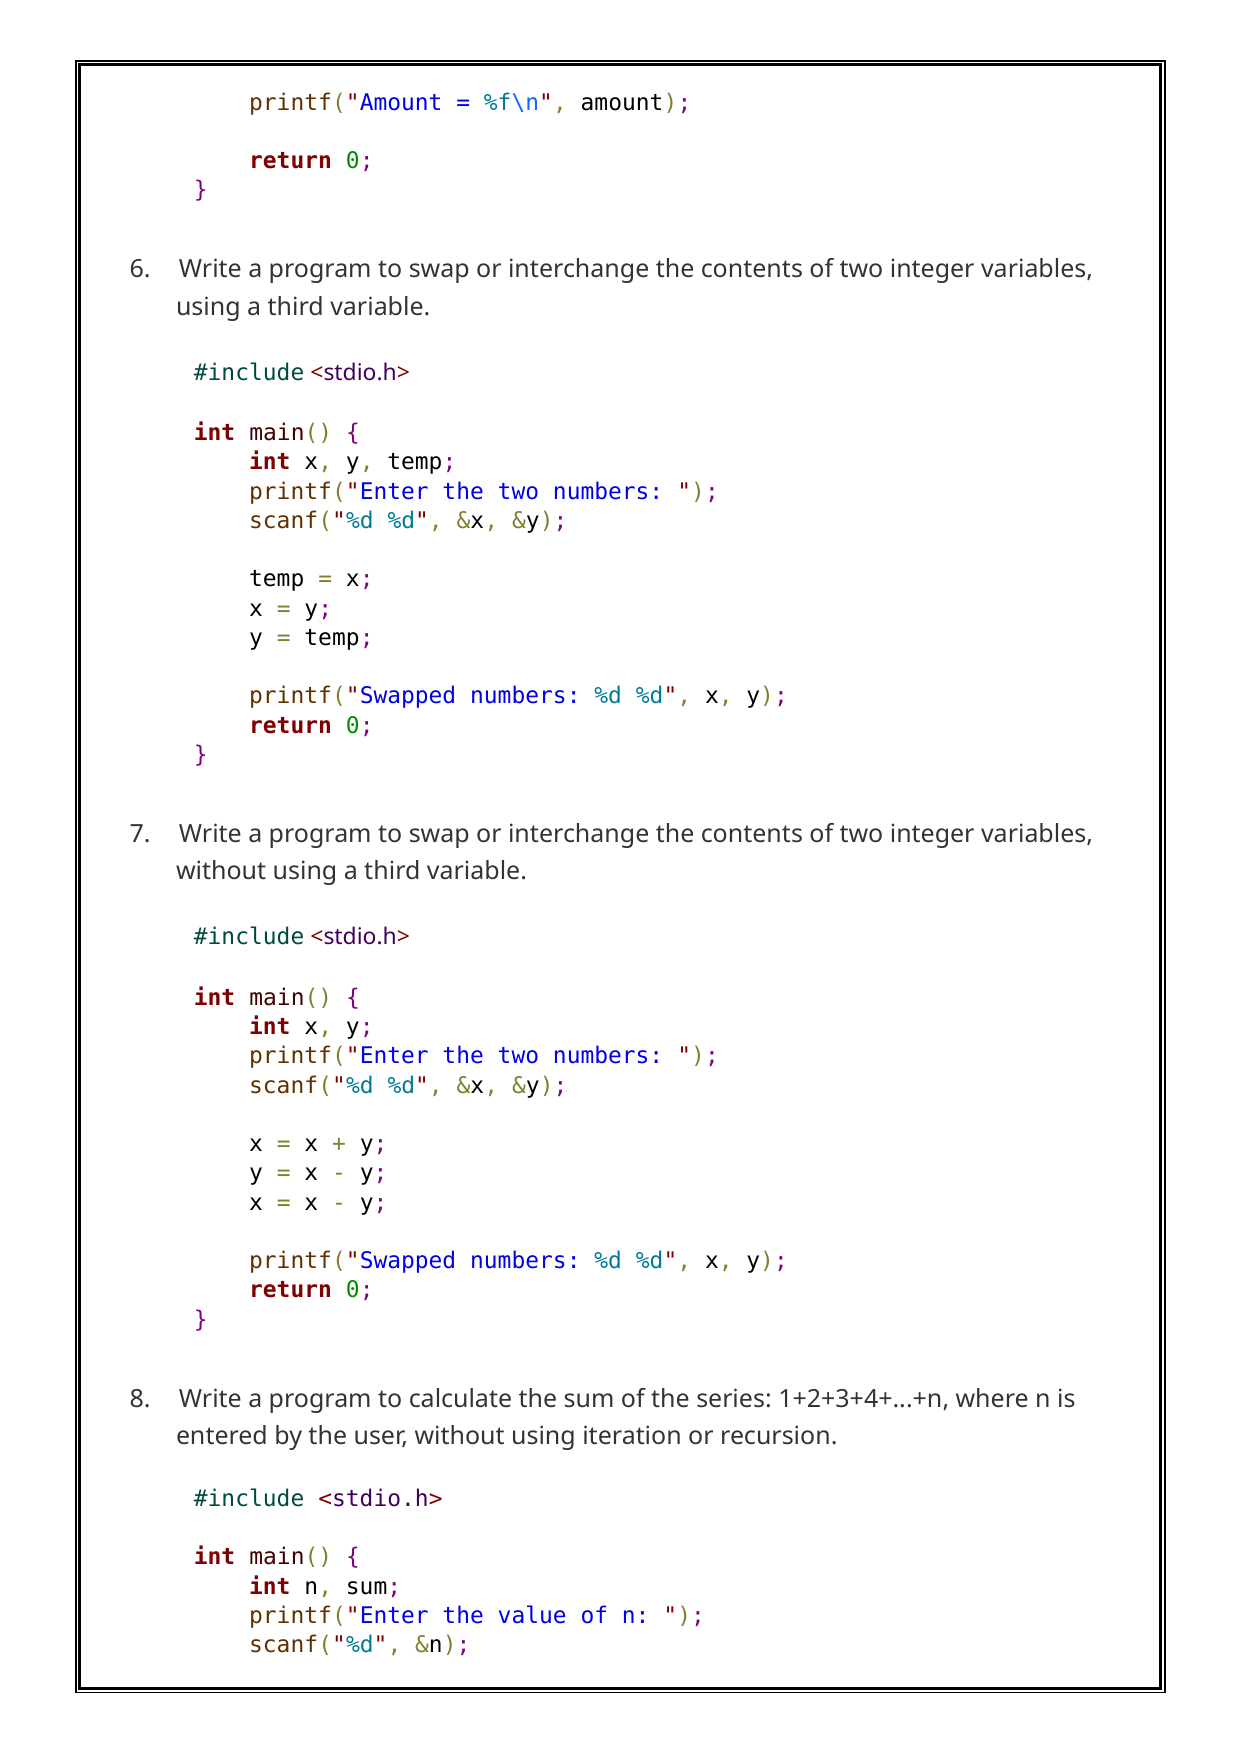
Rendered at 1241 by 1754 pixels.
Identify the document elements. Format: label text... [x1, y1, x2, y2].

text scanf("%d %d", &x, &y); [194, 1072, 1122, 1098]
list Write a program to swap or interchange the contents of two integer variables, without using a third variable. [129, 816, 1122, 887]
text int n, sum; [194, 1573, 1122, 1599]
list Write a program to swap or interchange the contents of two integer variables, using a third variable. [129, 251, 1122, 322]
text printf("Enter the two numbers: "); [194, 478, 1122, 504]
text return 0; [194, 147, 1122, 174]
text return 0; [194, 712, 1122, 739]
text printf("Amount = %f\n", amount); [194, 89, 1122, 115]
list Write a program to calculate the sum of the series: 1+2+3+4+...+n, where n is entered by the user, without using iteration or recursion. [129, 1380, 1122, 1452]
text x = x - y; [194, 1189, 1122, 1216]
text x = x + y; [194, 1130, 1122, 1157]
text return 0; [194, 1277, 1122, 1303]
text } [194, 741, 1122, 768]
text int main() { [194, 419, 1122, 446]
text } [194, 1306, 1122, 1333]
text scanf("%d", &n); [194, 1631, 1122, 1658]
text #include <stdio.h> [194, 1485, 1122, 1512]
text printf("Enter the two numbers: "); [194, 1042, 1122, 1069]
text int main() { [194, 1543, 1122, 1570]
text printf("Swapped numbers: %d %d", x, y); [194, 1247, 1122, 1274]
text printf("Swapped numbers: %d %d", x, y); [194, 683, 1122, 709]
text int x, y, temp; [194, 448, 1122, 475]
text #include <stdio.h> [194, 356, 1122, 387]
text printf("Enter the value of n: "); [194, 1602, 1122, 1629]
text temp = x; [194, 566, 1122, 592]
text scanf("%d %d", &x, &y); [194, 507, 1122, 534]
text y = temp; [194, 624, 1122, 651]
text int x, y; [194, 1013, 1122, 1040]
text x = y; [194, 595, 1122, 622]
text int main() { [194, 984, 1122, 1011]
text y = x - y; [194, 1159, 1122, 1186]
text #include <stdio.h> [194, 920, 1122, 952]
text } [194, 177, 1122, 203]
